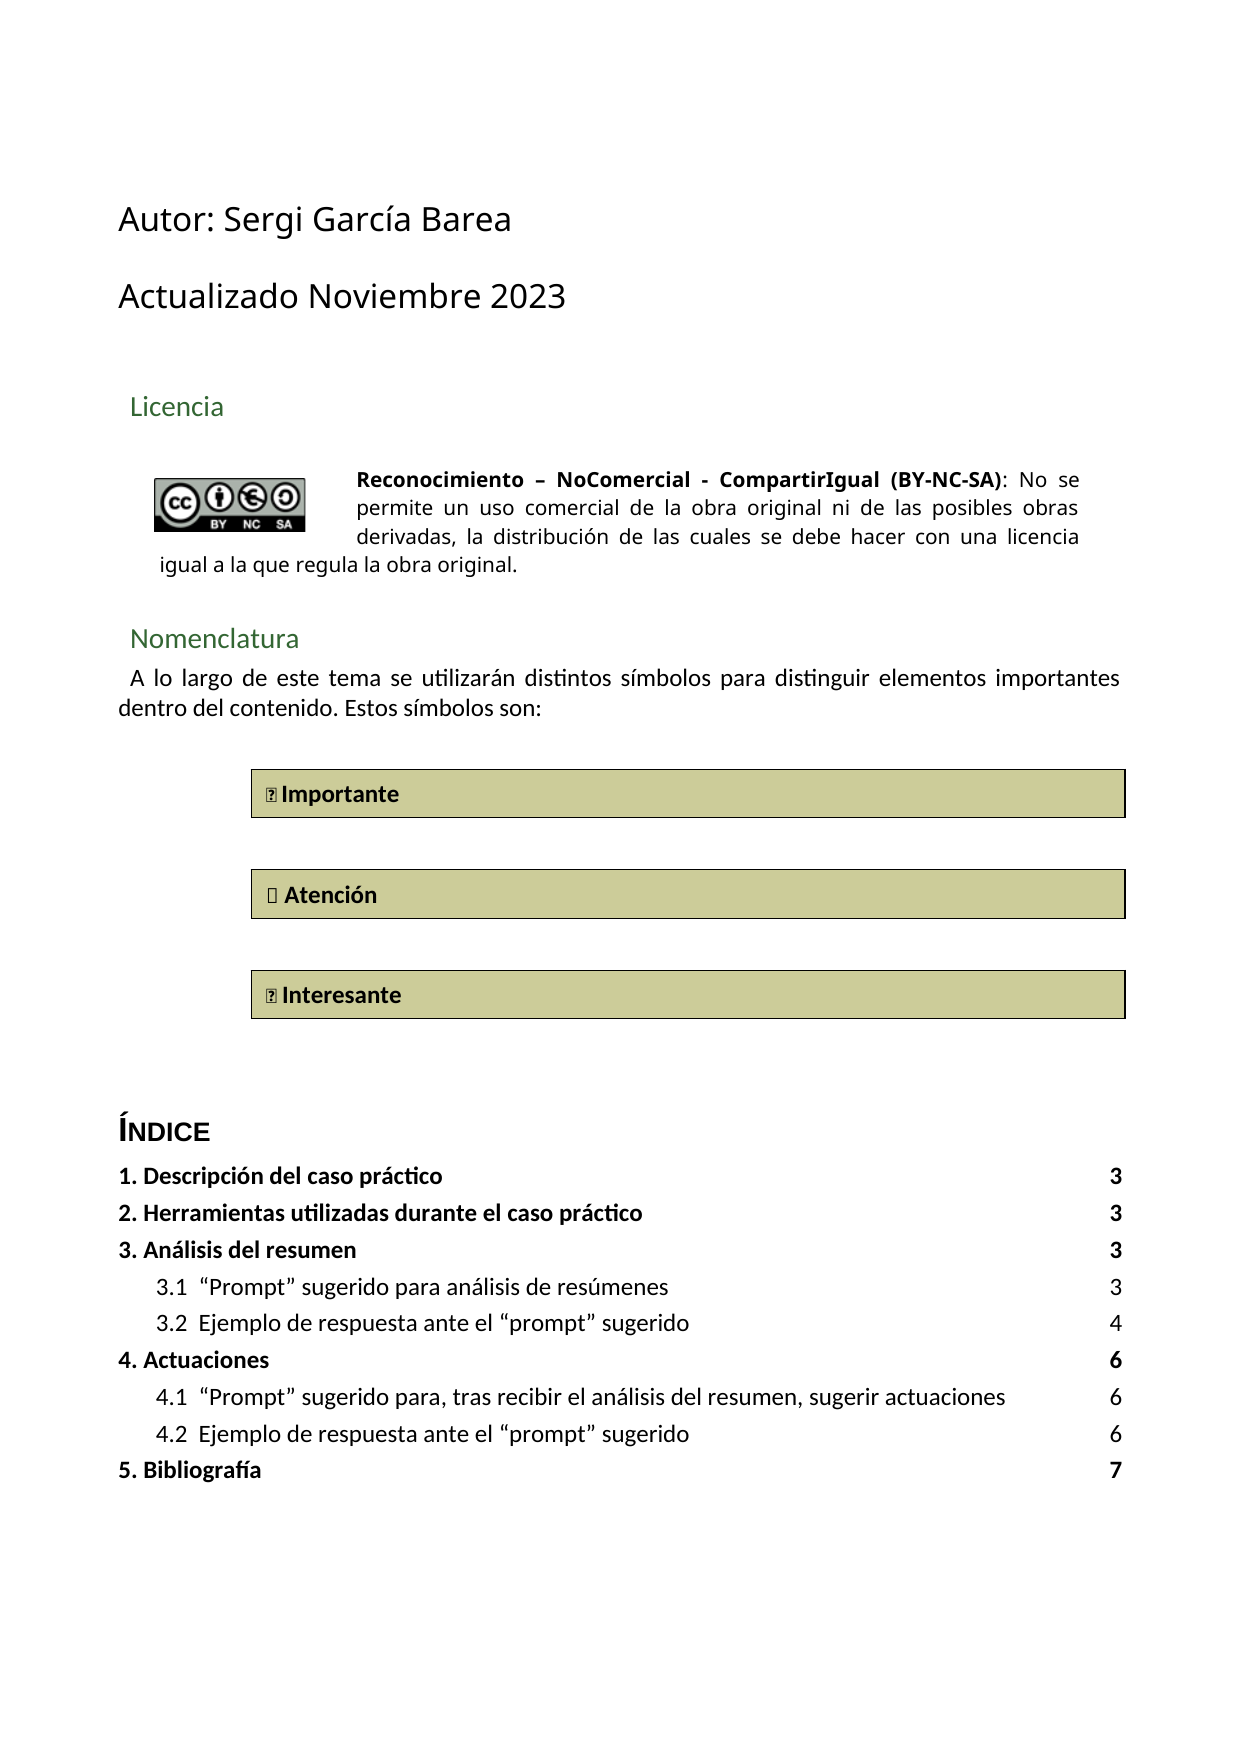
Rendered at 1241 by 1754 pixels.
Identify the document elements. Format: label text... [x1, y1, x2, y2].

text 4. Actuaciones 6 [118, 1344, 1122, 1375]
text 💬 Interesante [252, 971, 1124, 1018]
picture [154, 478, 306, 532]
text Nomenclatura [118, 620, 1122, 656]
text A lo largo de este tema se utilizarán distintos símbolos para distinguir elementos importantes dentro del contenido. Estos símbolos son: [118, 662, 1122, 723]
text 3.1 “Prompt” sugerido para análisis de resúmenes 3 [156, 1271, 1122, 1301]
text Índice [118, 1109, 1122, 1148]
text Autor: Sergi García Barea [118, 196, 1122, 241]
text Licencia [118, 388, 1122, 423]
text 4.1 “Prompt” sugerido para, tras recibir el análisis del resumen, sugerir actuaciones 6 [156, 1381, 1122, 1412]
text Reconocimiento – NoComercial - CompartirIgual (BY-NC-SA): No se permite un uso comercial de la obra original ni de las posibles obras derivadas, la distribución de las cuales se debe hacer con una licencia igual a la que regula la obra original. [159, 465, 1080, 579]
text 2. Herramientas utilizadas durante el caso práctico 3 [118, 1197, 1122, 1228]
text 3. Análisis del resumen 3 [118, 1234, 1122, 1264]
text 3.2 Ejemplo de respuesta ante el “prompt” sugerido 4 [156, 1308, 1122, 1338]
text ❕ Atención [252, 870, 1124, 918]
text 📖 Importante [252, 770, 1124, 817]
text Actualizado Noviembre 2023 [118, 273, 1122, 319]
text 1. Descripción del caso práctico 3 [118, 1161, 1122, 1191]
text 4.2 Ejemplo de respuesta ante el “prompt” sugerido 6 [156, 1418, 1122, 1448]
text 5. Bibliografía 7 [118, 1455, 1122, 1485]
